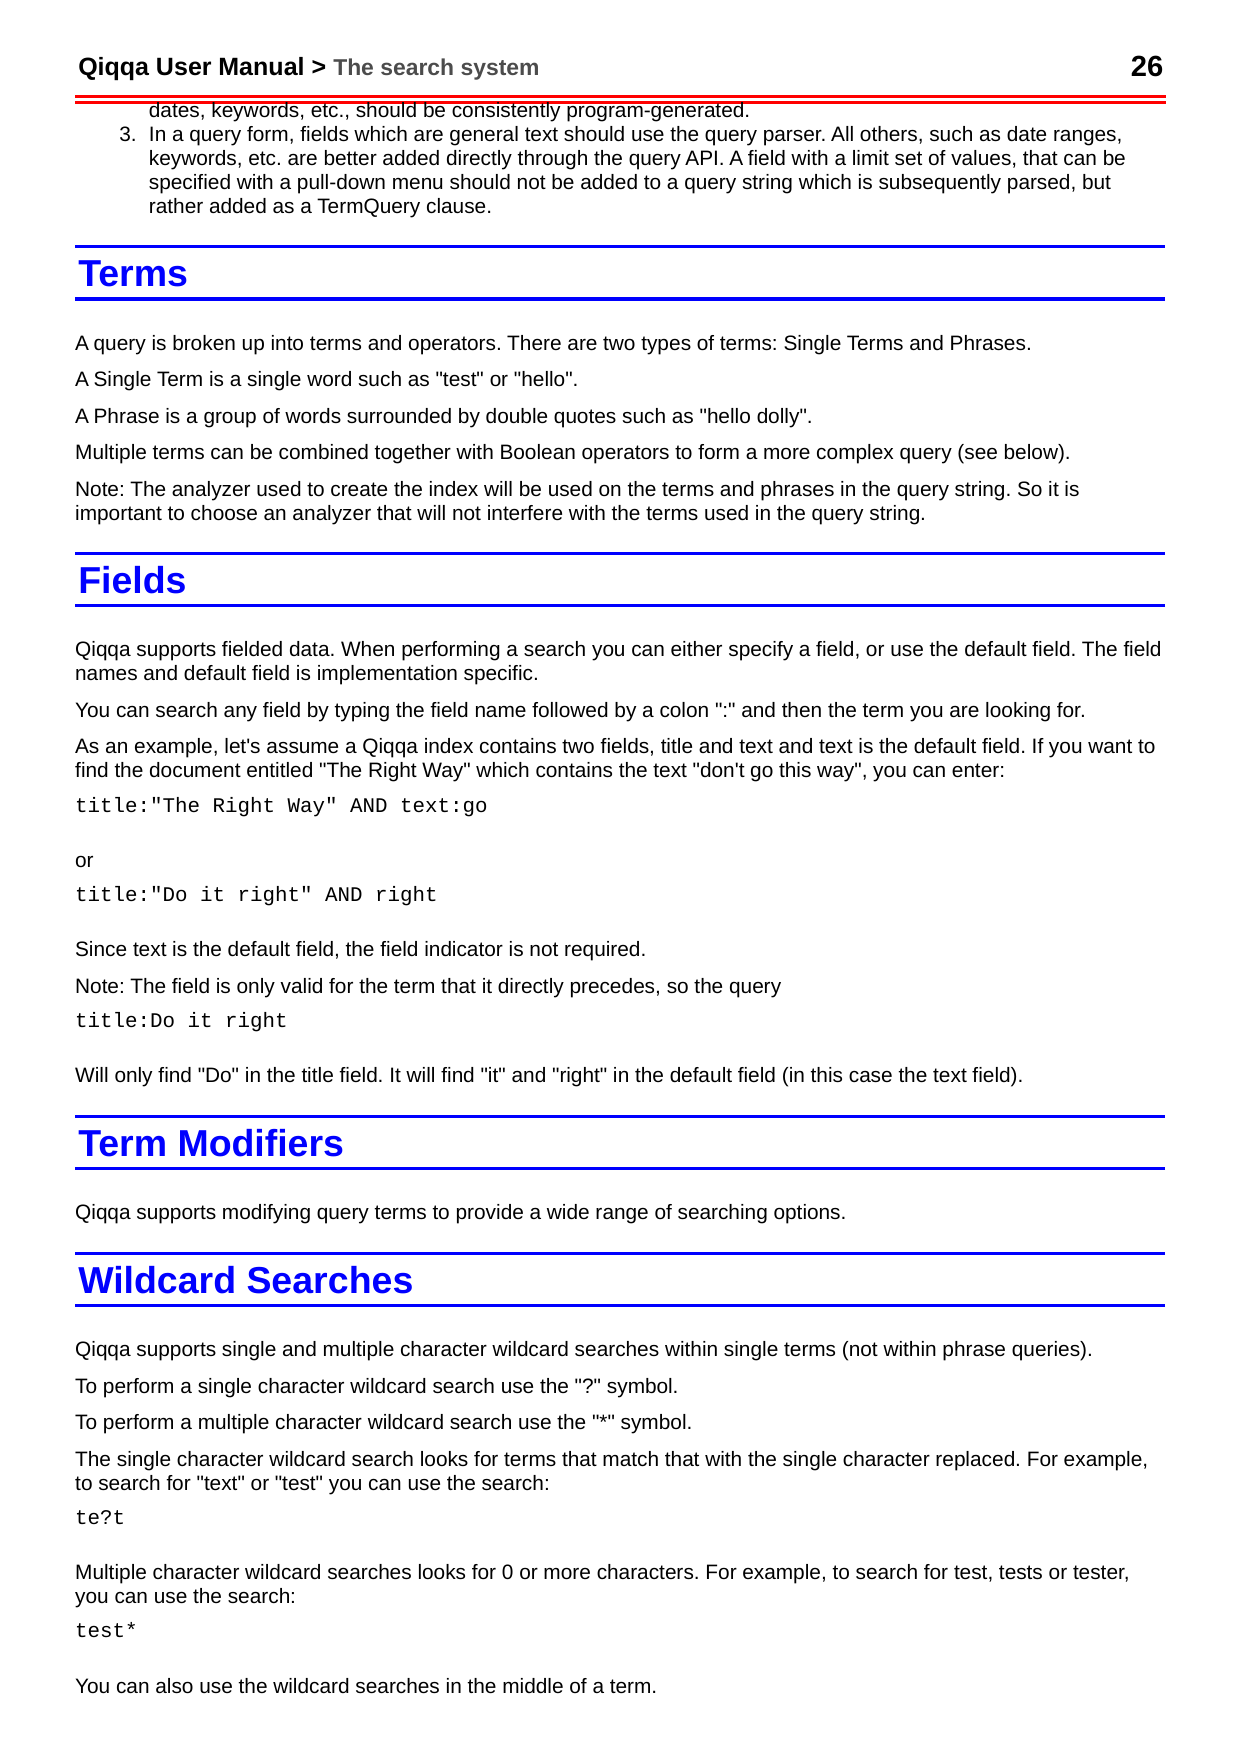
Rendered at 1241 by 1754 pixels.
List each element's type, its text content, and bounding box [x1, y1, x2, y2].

text test* [75, 1620, 1165, 1644]
text A query is broken up into terms and operators. There are two types of terms: Single Terms and Phrases. [75, 331, 1165, 354]
text Qiqqa supports single and multiple character wildcard searches within single terms (not within phrase queries). [75, 1337, 1165, 1361]
text Note: The analyzer used to create the index will be used on the terms and phrases in the query string. So it is important to choose an analyzer that will not interfere with the terms used in the query string. [75, 476, 1165, 524]
text A Single Term is a single word such as "test" or "hello". [75, 367, 1165, 391]
text title:Do it right [75, 1010, 1165, 1034]
text Multiple terms can be combined together with Boolean operators to form a more complex query (see below). [75, 440, 1165, 464]
text The single character wildcard search looks for terms that match that with the single character replaced. For example, to search for "text" or "test" you can use the search: [75, 1446, 1165, 1494]
text title:"Do it right" AND right [75, 884, 1165, 908]
text or [75, 848, 1165, 872]
list In a query form, fields which are general text should use the query parser. All others, such as date ranges, keywords, etc. are better added directly through the query API. A field with a limit set of values, that can be specified with a pull-down menu should not be added to a query string which is subsequently parsed, but rather added as a TermQuery clause. [119, 122, 1165, 218]
text Multiple character wildcard searches looks for 0 or more characters. For example, to search for test, tests or tester, you can use the search: [75, 1560, 1165, 1608]
subtitle Terms [75, 248, 1165, 297]
text Qiqqa supports modifying query terms to provide a wide range of searching options. [75, 1200, 1165, 1224]
text title:"The Right Way" AND text:go [75, 794, 1165, 818]
text To perform a single character wildcard search use the "?" symbol. [75, 1373, 1165, 1397]
subtitle Wildcard Searches [75, 1255, 1165, 1304]
text As an example, let's assume a Qiqqa index contains two fields, title and text and text is the default field. If you want to find the document entitled "The Right Way" which contains the text "don't go this way", you can enter: [75, 734, 1165, 782]
text A Phrase is a group of words surrounded by double quotes such as "hello dolly". [75, 403, 1165, 427]
subtitle Fields [75, 555, 1165, 604]
text te?t [75, 1507, 1165, 1531]
subtitle Term Modifiers [75, 1118, 1165, 1167]
text Qiqqa supports fielded data. When performing a search you can either specify a field, or use the default field. The field names and default field is implementation specific. [75, 637, 1165, 685]
text You can also use the wildcard searches in the middle of a term. [75, 1673, 1165, 1697]
text Will only find "Do" in the title field. It will find "it" and "right" in the default field (in this case the text field). [75, 1063, 1165, 1087]
text You can search any field by typing the field name followed by a colon ":" and then the term you are looking for. [75, 698, 1165, 722]
text Note: The field is only valid for the term that it directly precedes, so the query [75, 974, 1165, 998]
text To perform a multiple character wildcard search use the "*" symbol. [75, 1410, 1165, 1434]
text Since text is the default field, the field indicator is not required. [75, 937, 1165, 961]
list dates, keywords, etc., should be consistently program-generated. [119, 104, 1165, 122]
